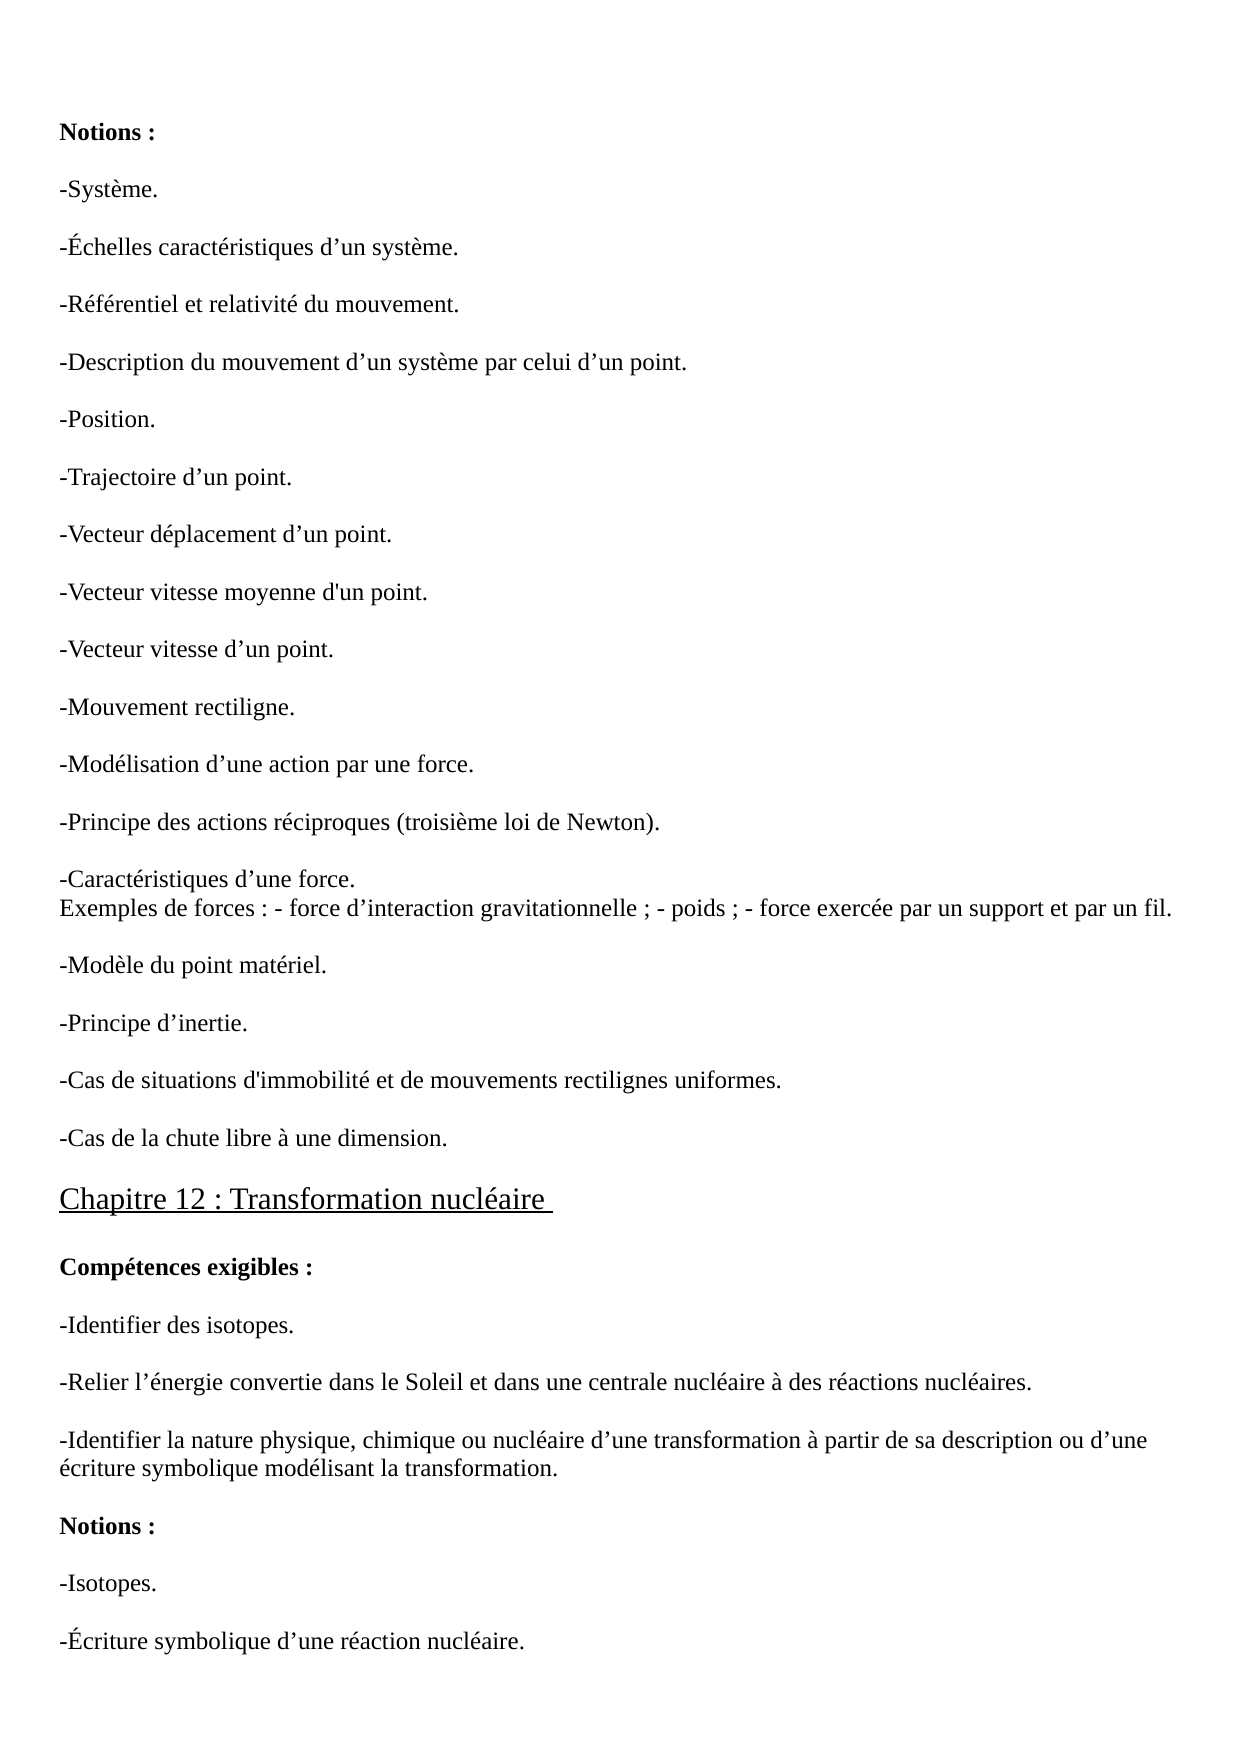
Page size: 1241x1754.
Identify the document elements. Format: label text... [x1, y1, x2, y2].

text Notions : [59, 1511, 1181, 1540]
text Compétences exigibles : [59, 1252, 1181, 1281]
text -Vecteur vitesse moyenne d'un point. [59, 577, 1181, 605]
text -Référentiel et relativité du mouvement. [59, 289, 1181, 318]
text -Modèle du point matériel. [59, 950, 1181, 979]
text -Cas de situations d'immobilité et de mouvements rectilignes uniformes. [59, 1065, 1181, 1094]
text -Système. [59, 174, 1181, 203]
text -Principe d’inertie. [59, 1008, 1181, 1037]
text -Vecteur déplacement d’un point. [59, 519, 1181, 548]
text -Identifier des isotopes. [59, 1310, 1181, 1338]
text -Trajectoire d’un point. [59, 462, 1181, 490]
text Chapitre 12 : Transformation nucléaire [59, 1180, 1181, 1216]
text -Isotopes. [59, 1568, 1181, 1597]
text -Position. [59, 404, 1181, 433]
text -Mouvement rectiligne. [59, 692, 1181, 720]
text -Modélisation d’une action par une force. [59, 749, 1181, 778]
text -Écriture symbolique d’une réaction nucléaire. [59, 1626, 1181, 1655]
text Notions : [59, 117, 1181, 145]
text -Description du mouvement d’un système par celui d’un point. [59, 347, 1181, 375]
text -Identifier la nature physique, chimique ou nucléaire d’une transformation à partir de sa description ou d’une écriture symbolique modélisant la transformation. [59, 1425, 1181, 1482]
text -Principe des actions réciproques (troisième loi de Newton). [59, 807, 1181, 835]
text -Caractéristiques d’une force. [59, 864, 1181, 893]
text Exemples de forces : - force d’interaction gravitationnelle ; - poids ; - force exercée par un support et par un fil. [59, 893, 1181, 922]
text -Échelles caractéristiques d’un système. [59, 232, 1181, 260]
text -Cas de la chute libre à une dimension. [59, 1123, 1181, 1152]
text -Vecteur vitesse d’un point. [59, 634, 1181, 663]
text -Relier l’énergie convertie dans le Soleil et dans une centrale nucléaire à des réactions nucléaires. [59, 1367, 1181, 1396]
